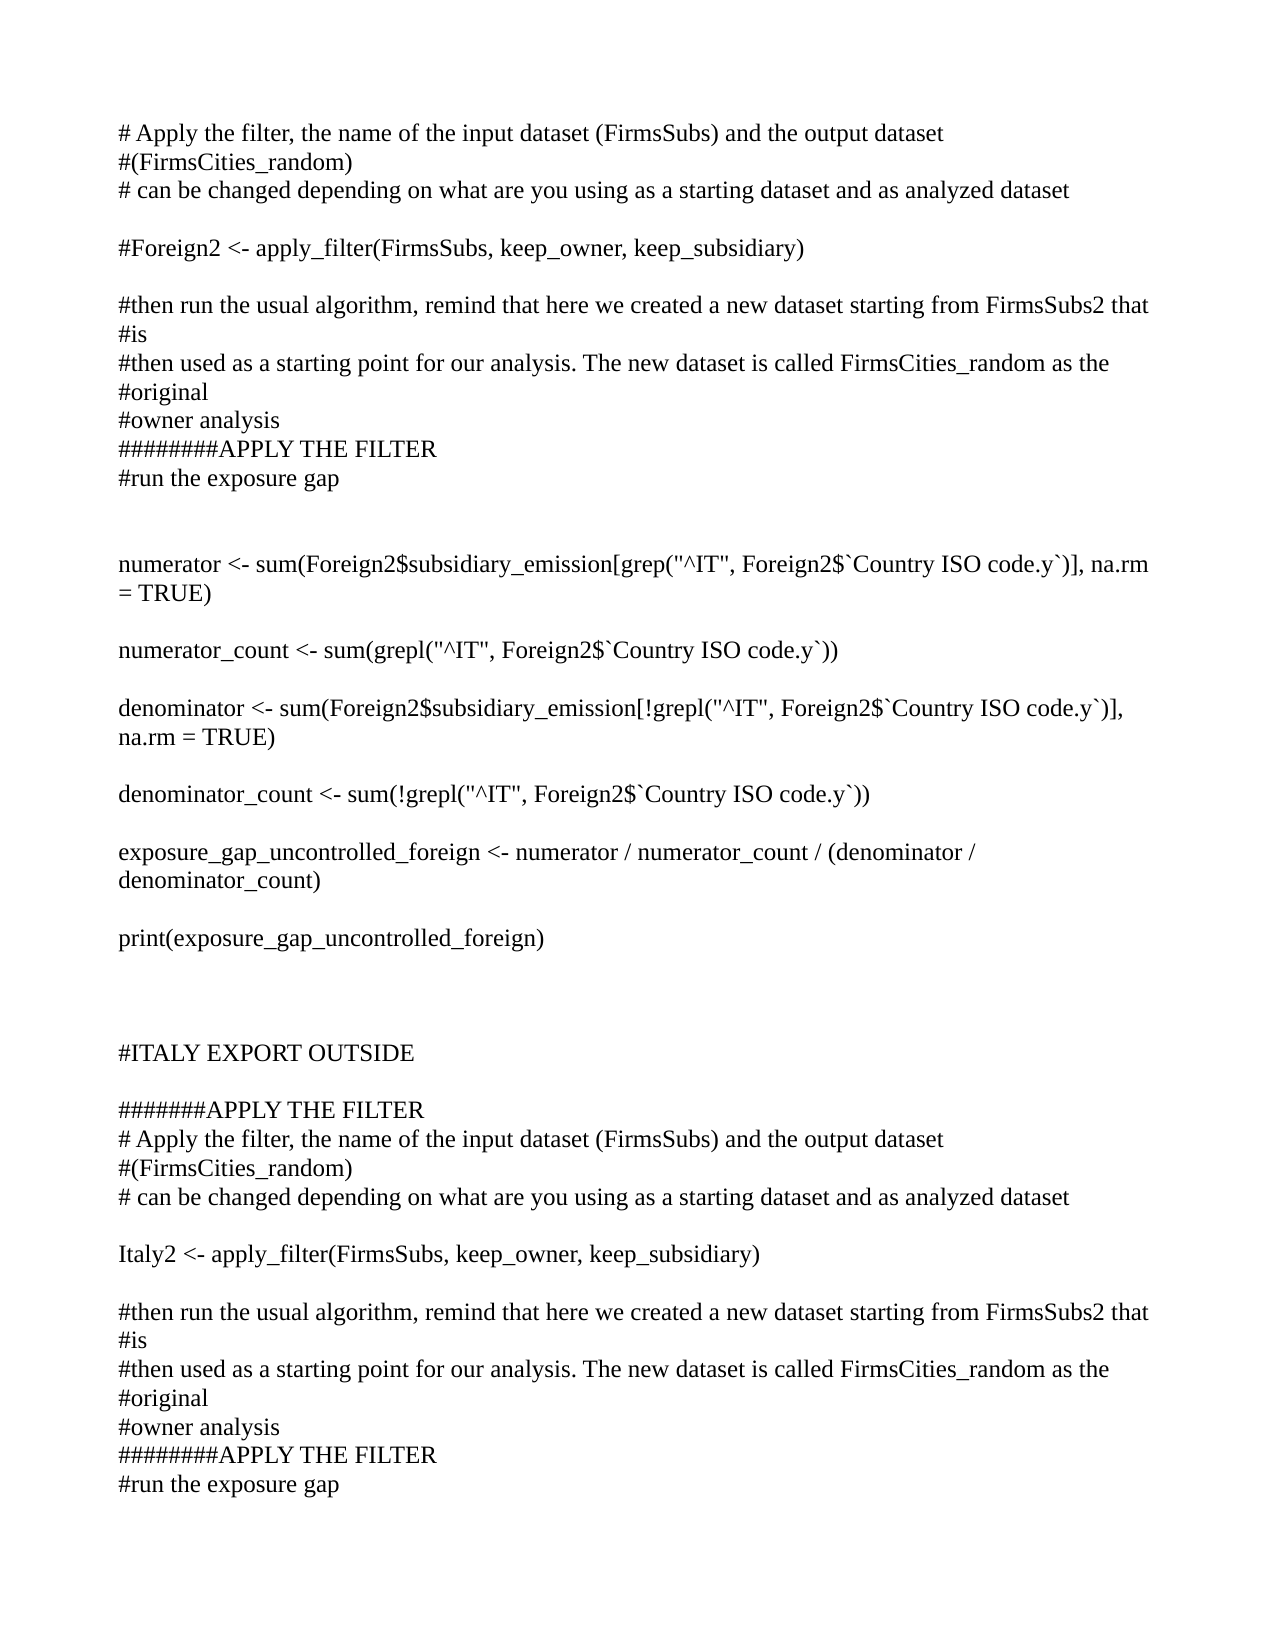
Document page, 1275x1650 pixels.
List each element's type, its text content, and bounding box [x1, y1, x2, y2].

text #then run the usual algorithm, remind that here we created a new dataset starting from FirmsSubs2 that #is [118, 1297, 1157, 1354]
text #then used as a starting point for our analysis. The new dataset is called FirmsCities_random as the #original [118, 348, 1157, 406]
text ########APPLY THE FILTER [118, 1441, 1157, 1469]
text # Apply the filter, the name of the input dataset (FirmsSubs) and the output dataset #(FirmsCities_random) [118, 1124, 1157, 1182]
text ########APPLY THE FILTER [118, 434, 1157, 463]
text print(exposure_gap_uncontrolled_foreign) [118, 923, 1157, 952]
text #owner analysis [118, 1412, 1157, 1441]
text # can be changed depending on what are you using as a starting dataset and as analyzed dataset [118, 1182, 1157, 1211]
text numerator_count <- sum(grepl("^IT", Foreign2$`Country ISO code.y`)) [118, 636, 1157, 664]
text denominator_count <- sum(!grepl("^IT", Foreign2$`Country ISO code.y`)) [118, 779, 1157, 808]
text numerator <- sum(Foreign2$subsidiary_emission[grep("^IT", Foreign2$`Country ISO code.y`)], na.rm = TRUE) [118, 549, 1157, 607]
text #######APPLY THE FILTER [118, 1096, 1157, 1124]
text Italy2 <- apply_filter(FirmsSubs, keep_owner, keep_subsidiary) [118, 1239, 1157, 1268]
text #run the exposure gap [118, 463, 1157, 492]
text #run the exposure gap [118, 1469, 1157, 1498]
text #then used as a starting point for our analysis. The new dataset is called FirmsCities_random as the #original [118, 1354, 1157, 1412]
text denominator <- sum(Foreign2$subsidiary_emission[!grepl("^IT", Foreign2$`Country ISO code.y`)], na.rm = TRUE) [118, 693, 1157, 751]
text # can be changed depending on what are you using as a starting dataset and as analyzed dataset [118, 176, 1157, 204]
text # Apply the filter, the name of the input dataset (FirmsSubs) and the output dataset #(FirmsCities_random) [118, 118, 1157, 176]
text #Foreign2 <- apply_filter(FirmsSubs, keep_owner, keep_subsidiary) [118, 233, 1157, 262]
text #ITALY EXPORT OUTSIDE [118, 1038, 1157, 1067]
text #then run the usual algorithm, remind that here we created a new dataset starting from FirmsSubs2 that #is [118, 291, 1157, 348]
text #owner analysis [118, 406, 1157, 434]
text exposure_gap_uncontrolled_foreign <- numerator / numerator_count / (denominator / denominator_count) [118, 837, 1157, 894]
